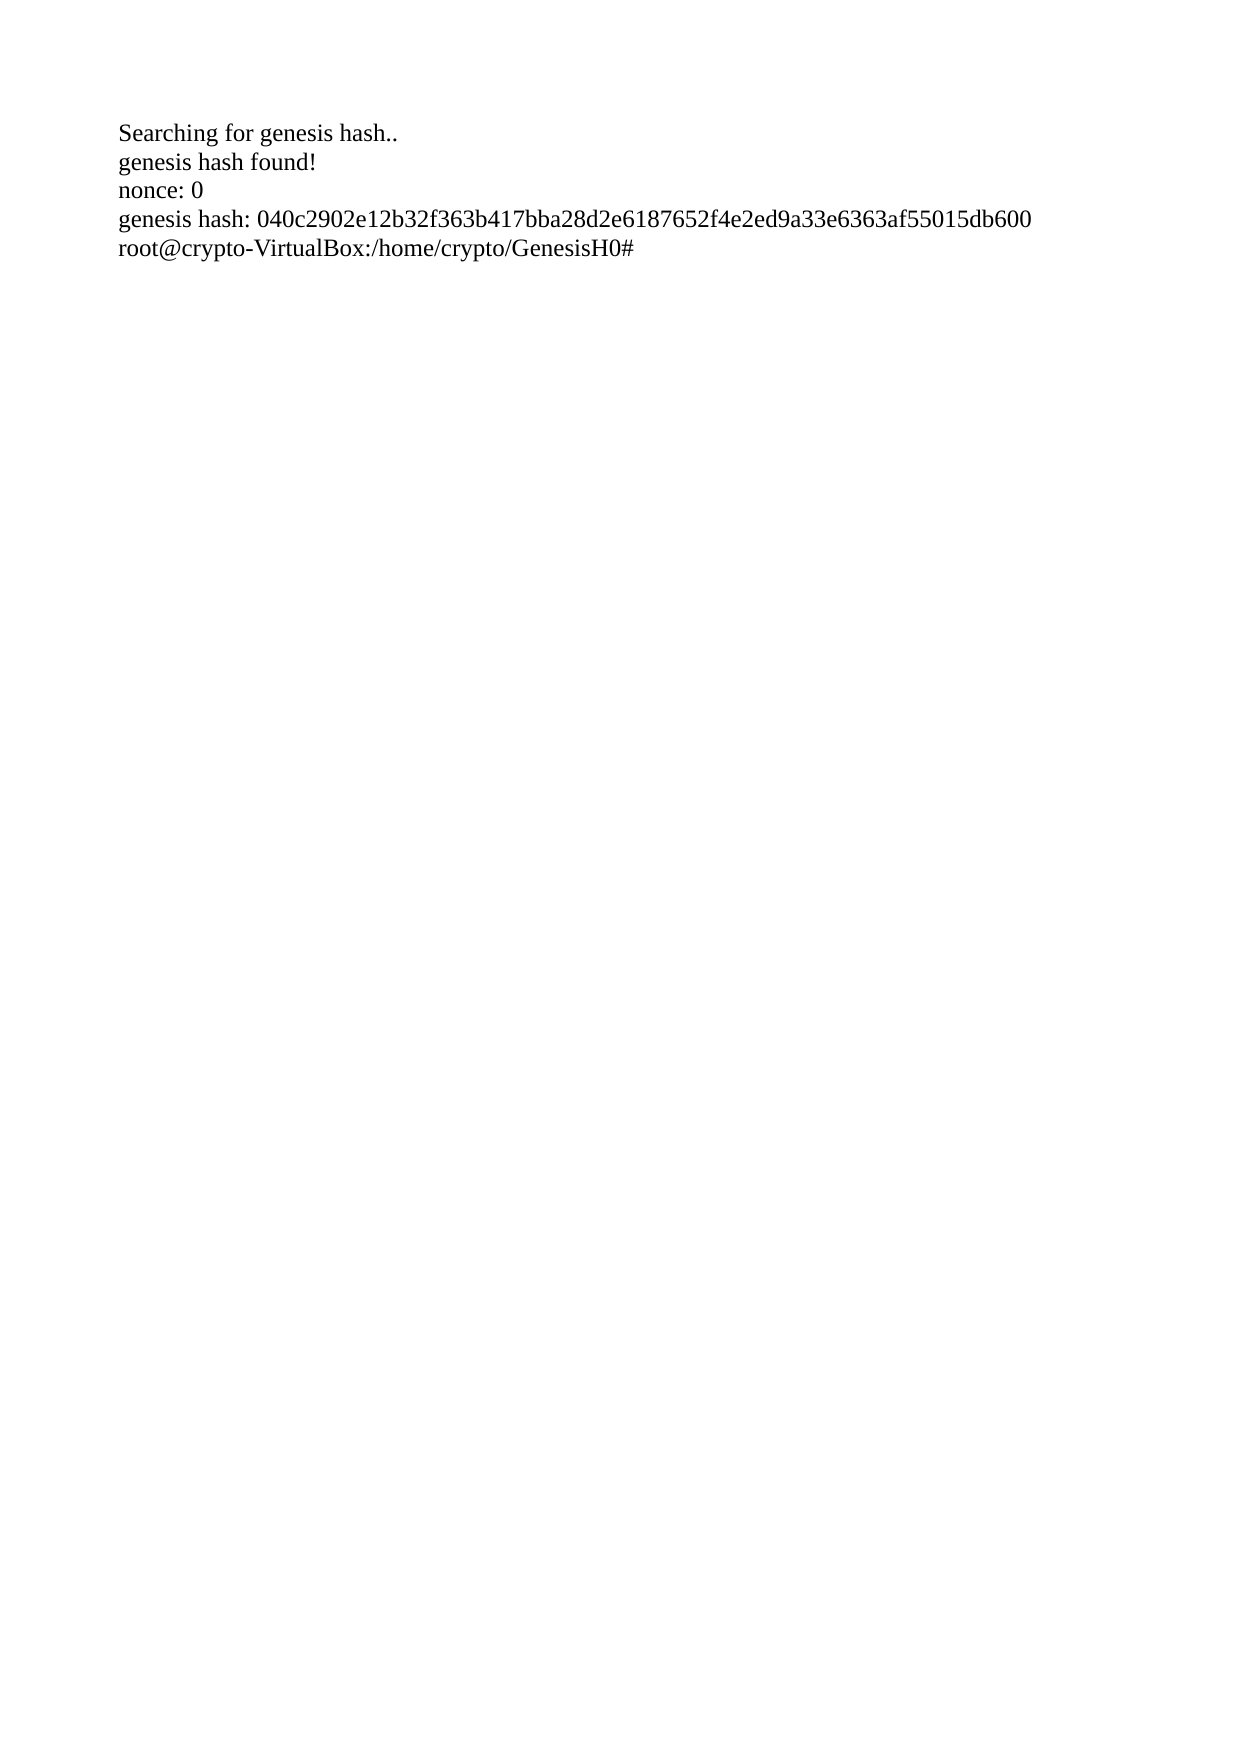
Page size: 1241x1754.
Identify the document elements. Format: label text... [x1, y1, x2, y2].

text genesis hash: 040c2902e12b32f363b417bba28d2e6187652f4e2ed9a33e6363af55015db600 [118, 204, 1122, 233]
text root@crypto-VirtualBox:/home/crypto/GenesisH0# [118, 233, 1122, 262]
text nonce: 0 [118, 176, 1122, 204]
text genesis hash found! [118, 147, 1122, 176]
text Searching for genesis hash.. [118, 118, 1122, 147]
